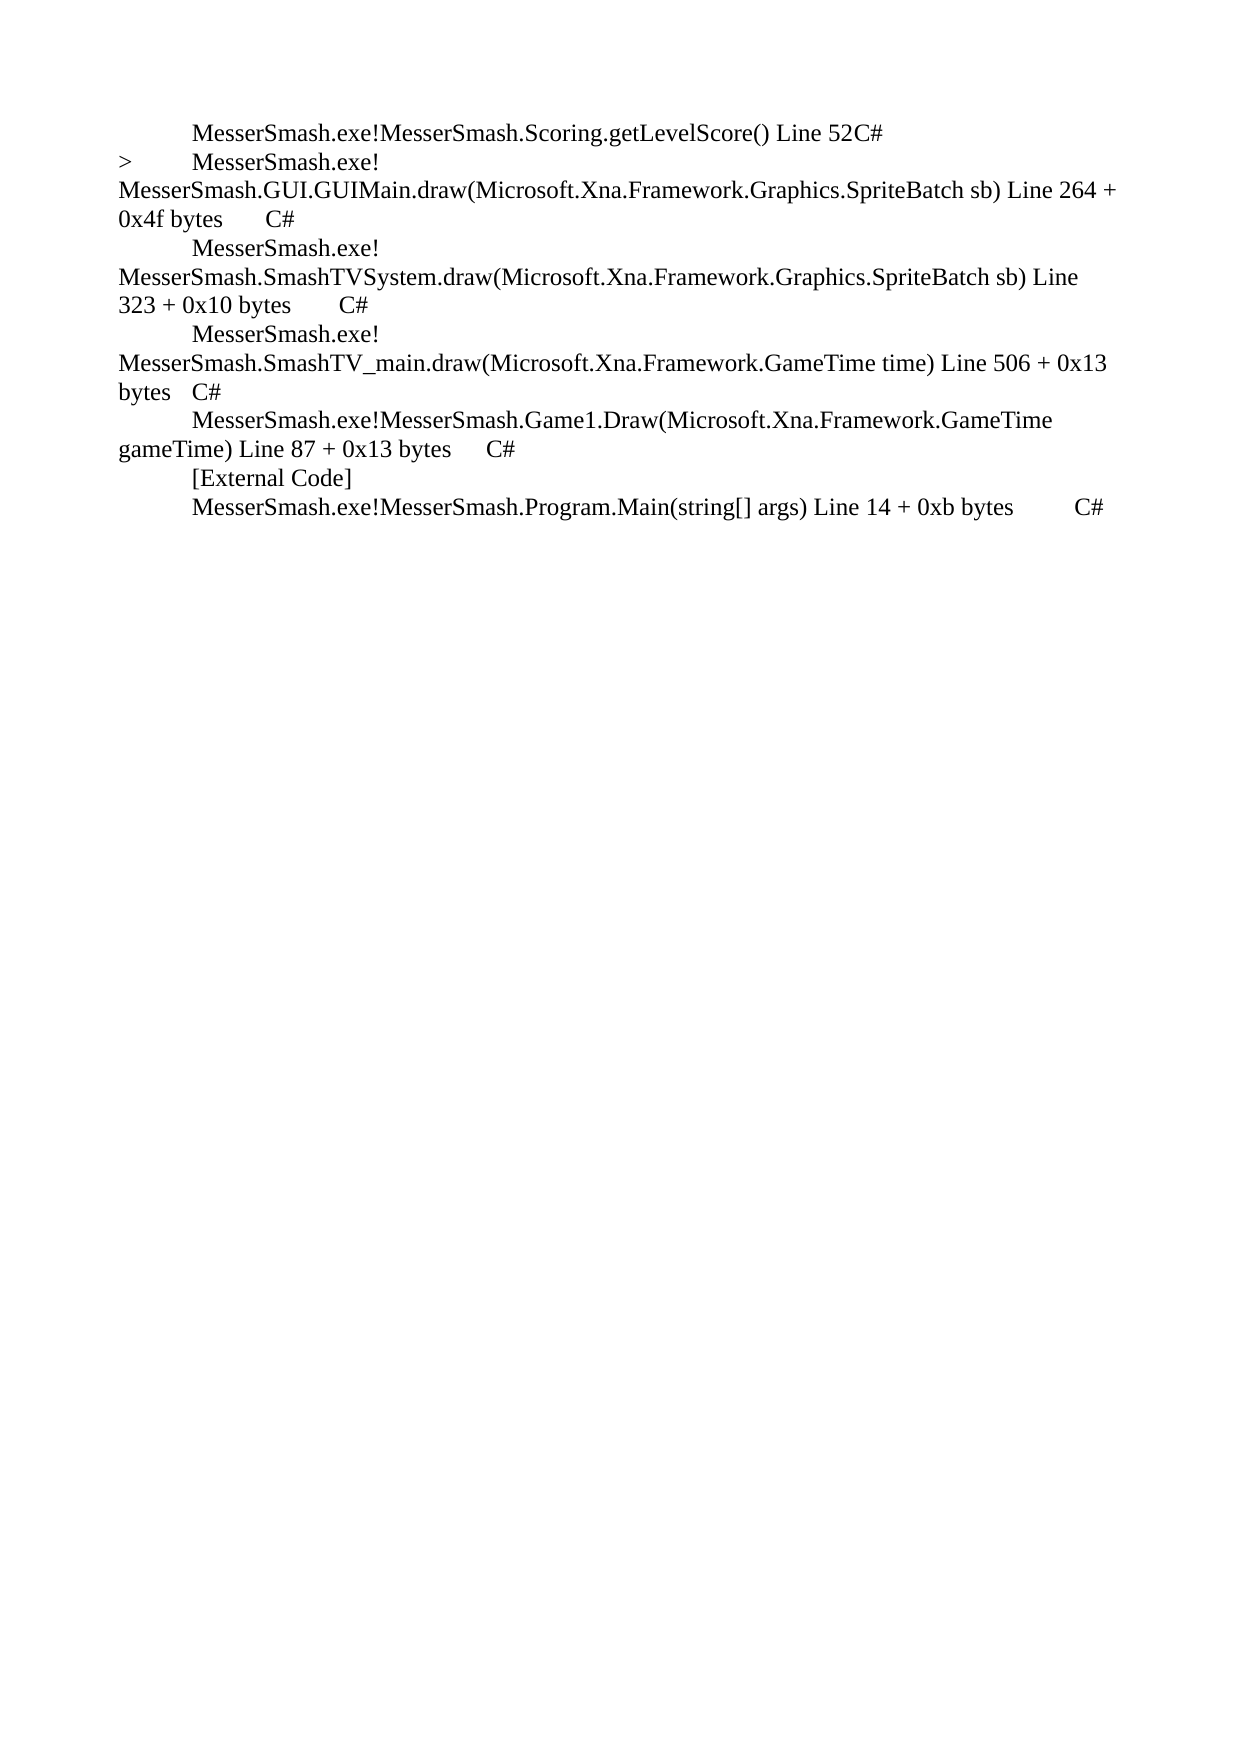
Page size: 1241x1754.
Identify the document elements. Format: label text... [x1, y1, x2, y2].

text MesserSmash.exe!MesserSmash.Program.Main(string[] args) Line 14 + 0xb bytes C# [118, 492, 1122, 521]
text MesserSmash.exe!MesserSmash.SmashTVSystem.draw(Microsoft.Xna.Framework.Graphics.SpriteBatch sb) Line 323 + 0x10 bytes C# [118, 233, 1122, 319]
text [External Code] [118, 463, 1122, 492]
text MesserSmash.exe!MesserSmash.Scoring.getLevelScore() Line 52 C# [118, 118, 1122, 147]
text MesserSmash.exe!MesserSmash.Game1.Draw(Microsoft.Xna.Framework.GameTime gameTime) Line 87 + 0x13 bytes C# [118, 406, 1122, 463]
text MesserSmash.exe!MesserSmash.SmashTV_main.draw(Microsoft.Xna.Framework.GameTime time) Line 506 + 0x13 bytes C# [118, 319, 1122, 406]
text > MesserSmash.exe!MesserSmash.GUI.GUIMain.draw(Microsoft.Xna.Framework.Graphics.SpriteBatch sb) Line 264 + 0x4f bytes C# [118, 147, 1122, 233]
